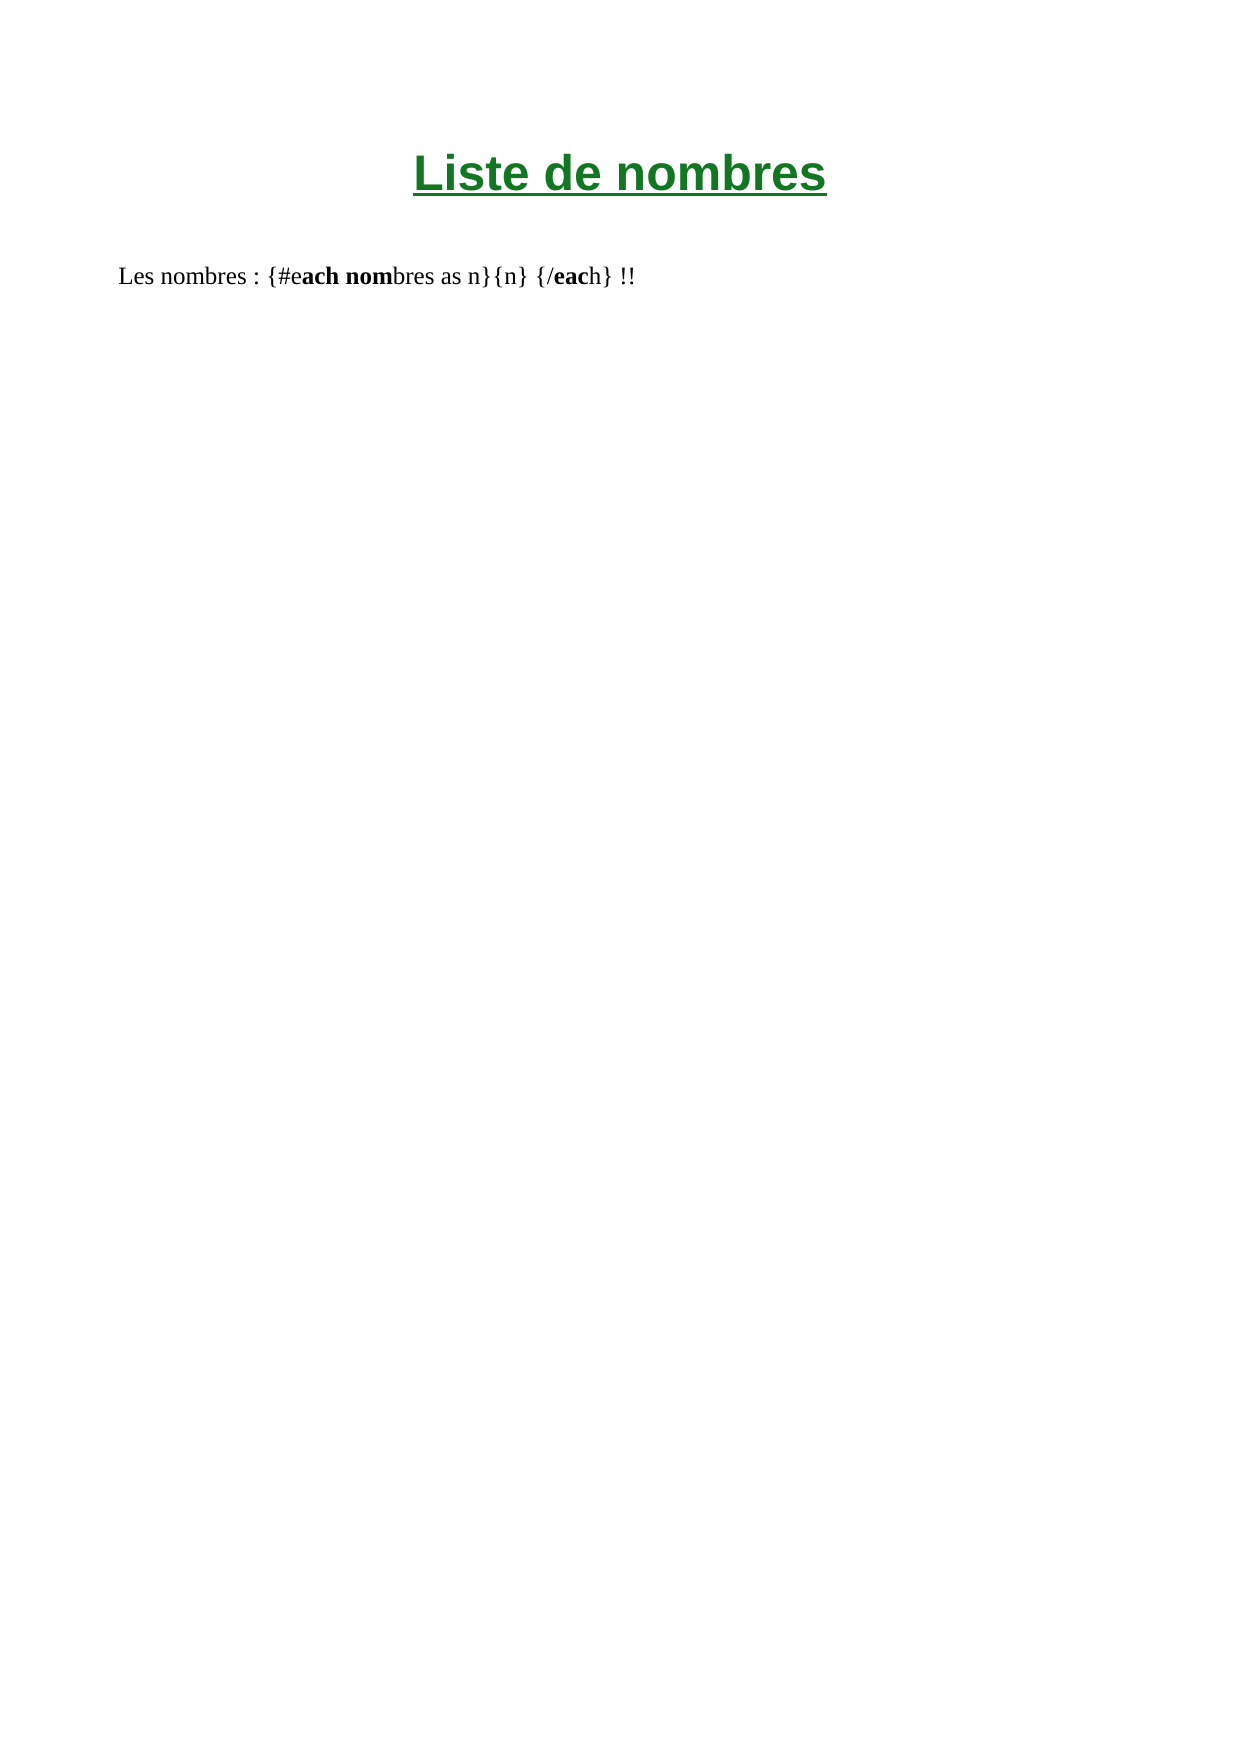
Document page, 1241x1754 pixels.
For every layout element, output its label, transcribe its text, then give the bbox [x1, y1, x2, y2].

title Liste de nombres [118, 143, 1122, 201]
text Les nombres : {#each nombres as n}{n} {/each} !! [118, 261, 1122, 289]
